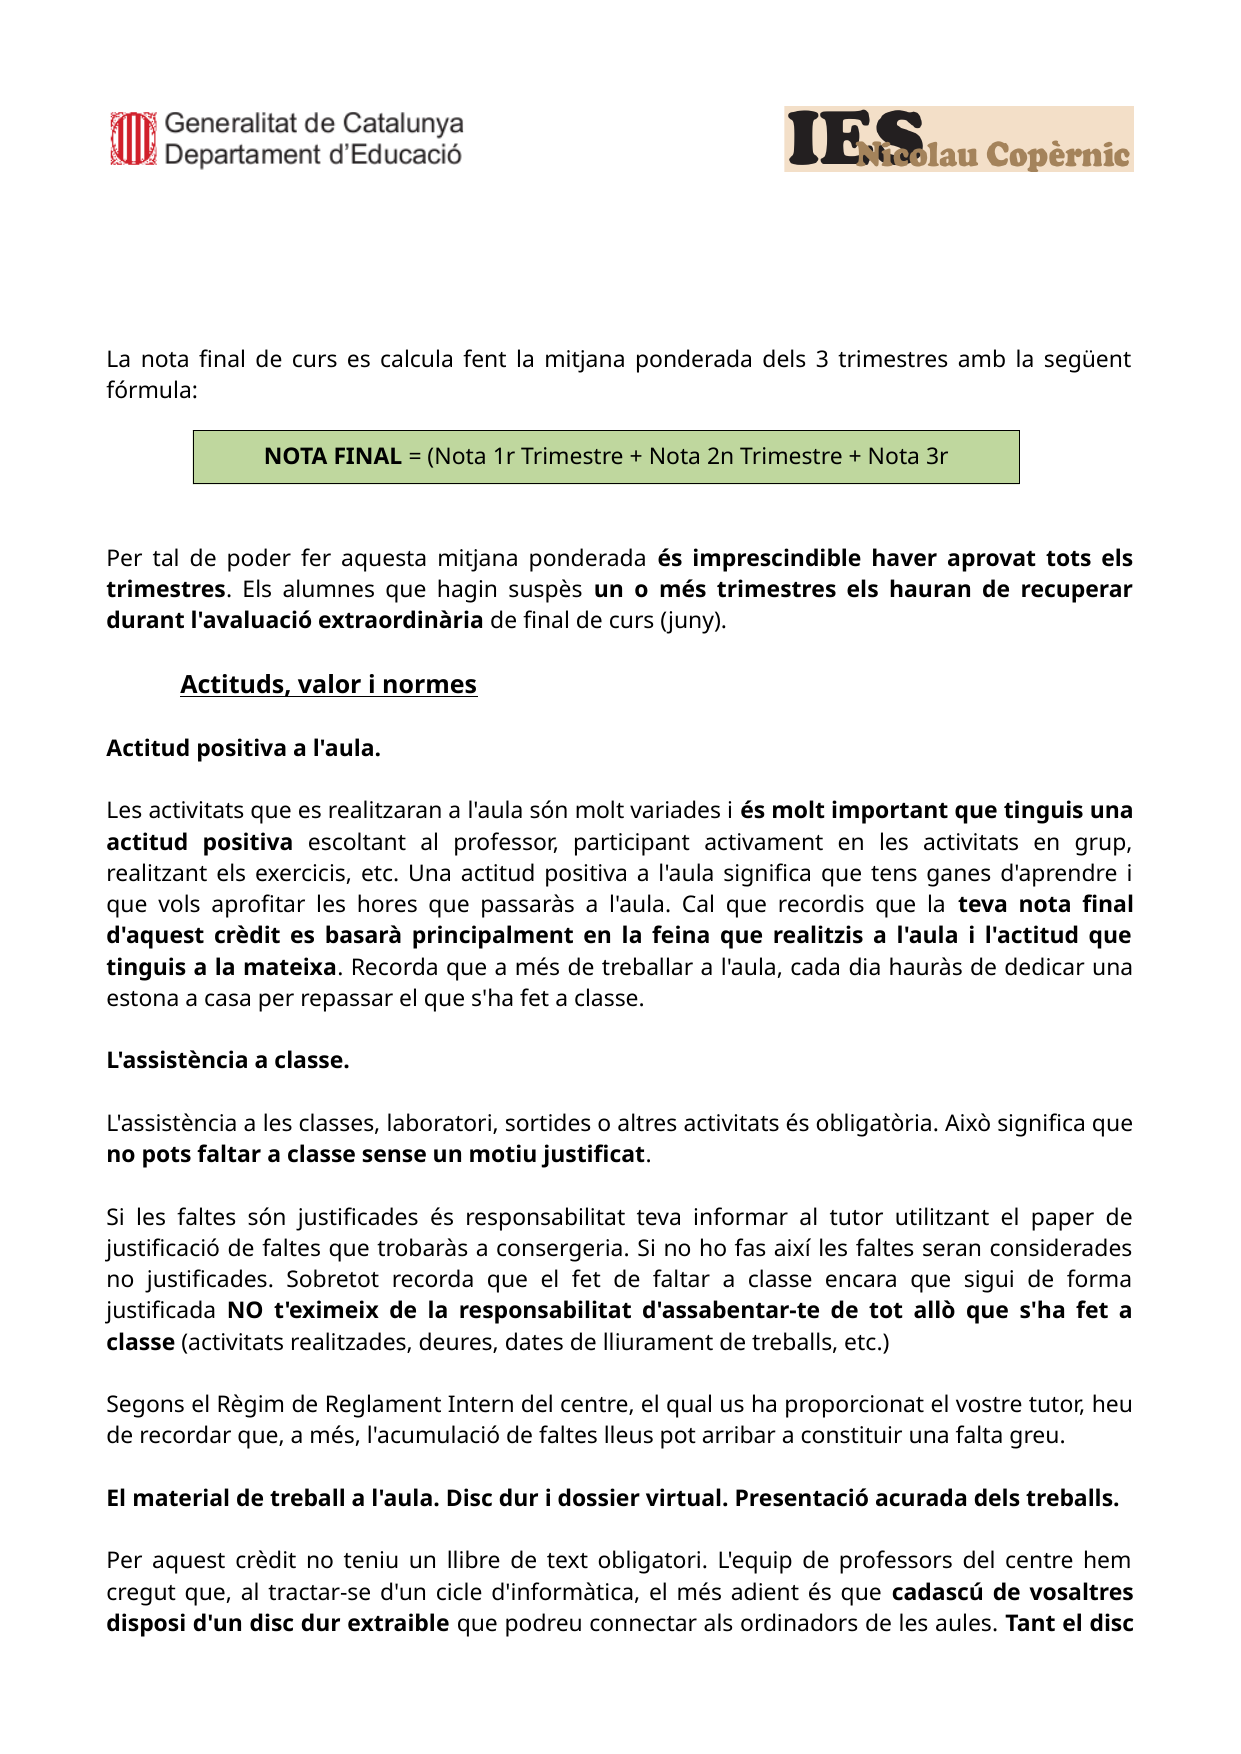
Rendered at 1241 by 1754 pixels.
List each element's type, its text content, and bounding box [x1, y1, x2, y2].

text Si les faltes són justificades és responsabilitat teva informar al tutor utilitzant el paper de justificació de faltes que trobaràs a consergeria. Si no ho fas així les faltes seran considerades no justificades. Sobretot recorda que el fet de faltar a classe encara que sigui de forma justificada NO t'eximeix de la responsabilitat d'assabentar-te de tot allò que s'ha fet a classe (activitats realitzades, deures, dates de lliurament de treballs, etc.) [106, 1201, 1134, 1357]
picture [784, 106, 1134, 172]
text Les activitats que es realitzaran a l'aula són molt variades i és molt important que tinguis una actitud positiva escoltant al professor, participant activament en les activitats en grup, realitzant els exercicis, etc. Una actitud positiva a l'aula significa que tens ganes d'aprendre i que vols aprofitar les hores que passaràs a l'aula. Cal que recordis que la teva nota final d'aquest crèdit es basarà principalment en la feina que realitzis a l'aula i l'actitud que tinguis a la mateixa. Recorda que a més de treballar a l'aula, cada dia hauràs de dedicar una estona a casa per repassar el que s'ha fet a classe. [106, 794, 1134, 1013]
text Actituds, valor i normes [106, 667, 1134, 701]
text NOTA FINAL = (Nota 1r Trimestre + Nota 2n Trimestre + Nota 3r Trimestre)/3 [203, 440, 1010, 474]
text Actitud positiva a l'aula. [106, 732, 1134, 763]
text Per tal de poder fer aquesta mitjana ponderada és imprescindible haver aprovat tots els trimestres. Els alumnes que hagin suspès un o més trimestres els hauran de recuperar durant l'avaluació extraordinària de final de curs (juny). [106, 542, 1134, 635]
text L'assistència a classe. [106, 1044, 1134, 1076]
picture [106, 106, 468, 170]
text La nota final de curs es calcula fent la mitjana ponderada dels 3 trimestres amb la següent fórmula: [106, 343, 1134, 405]
text Segons el Règim de Reglament Intern del centre, el qual us ha proporcionat el vostre tutor, heu de recordar que, a més, l'acumulació de faltes lleus pot arribar a constituir una falta greu. [106, 1388, 1134, 1451]
text El material de treball a l'aula. Disc dur i dossier virtual. Presentació acurada dels treballs. [106, 1482, 1134, 1513]
text Per aquest crèdit no teniu un llibre de text obligatori. L'equip de professors del centre hem cregut que, al tractar-se d'un cicle d'informàtica, el més adient és que cadascú de vosaltres disposi d'un disc dur extraible que podreu connectar als ordinadors de les aules. Tant el disc [106, 1544, 1134, 1638]
text L'assistència a les classes, laboratori, sortides o altres activitats és obligatòria. Això significa que no pots faltar a classe sense un motiu justificat. [106, 1107, 1134, 1169]
